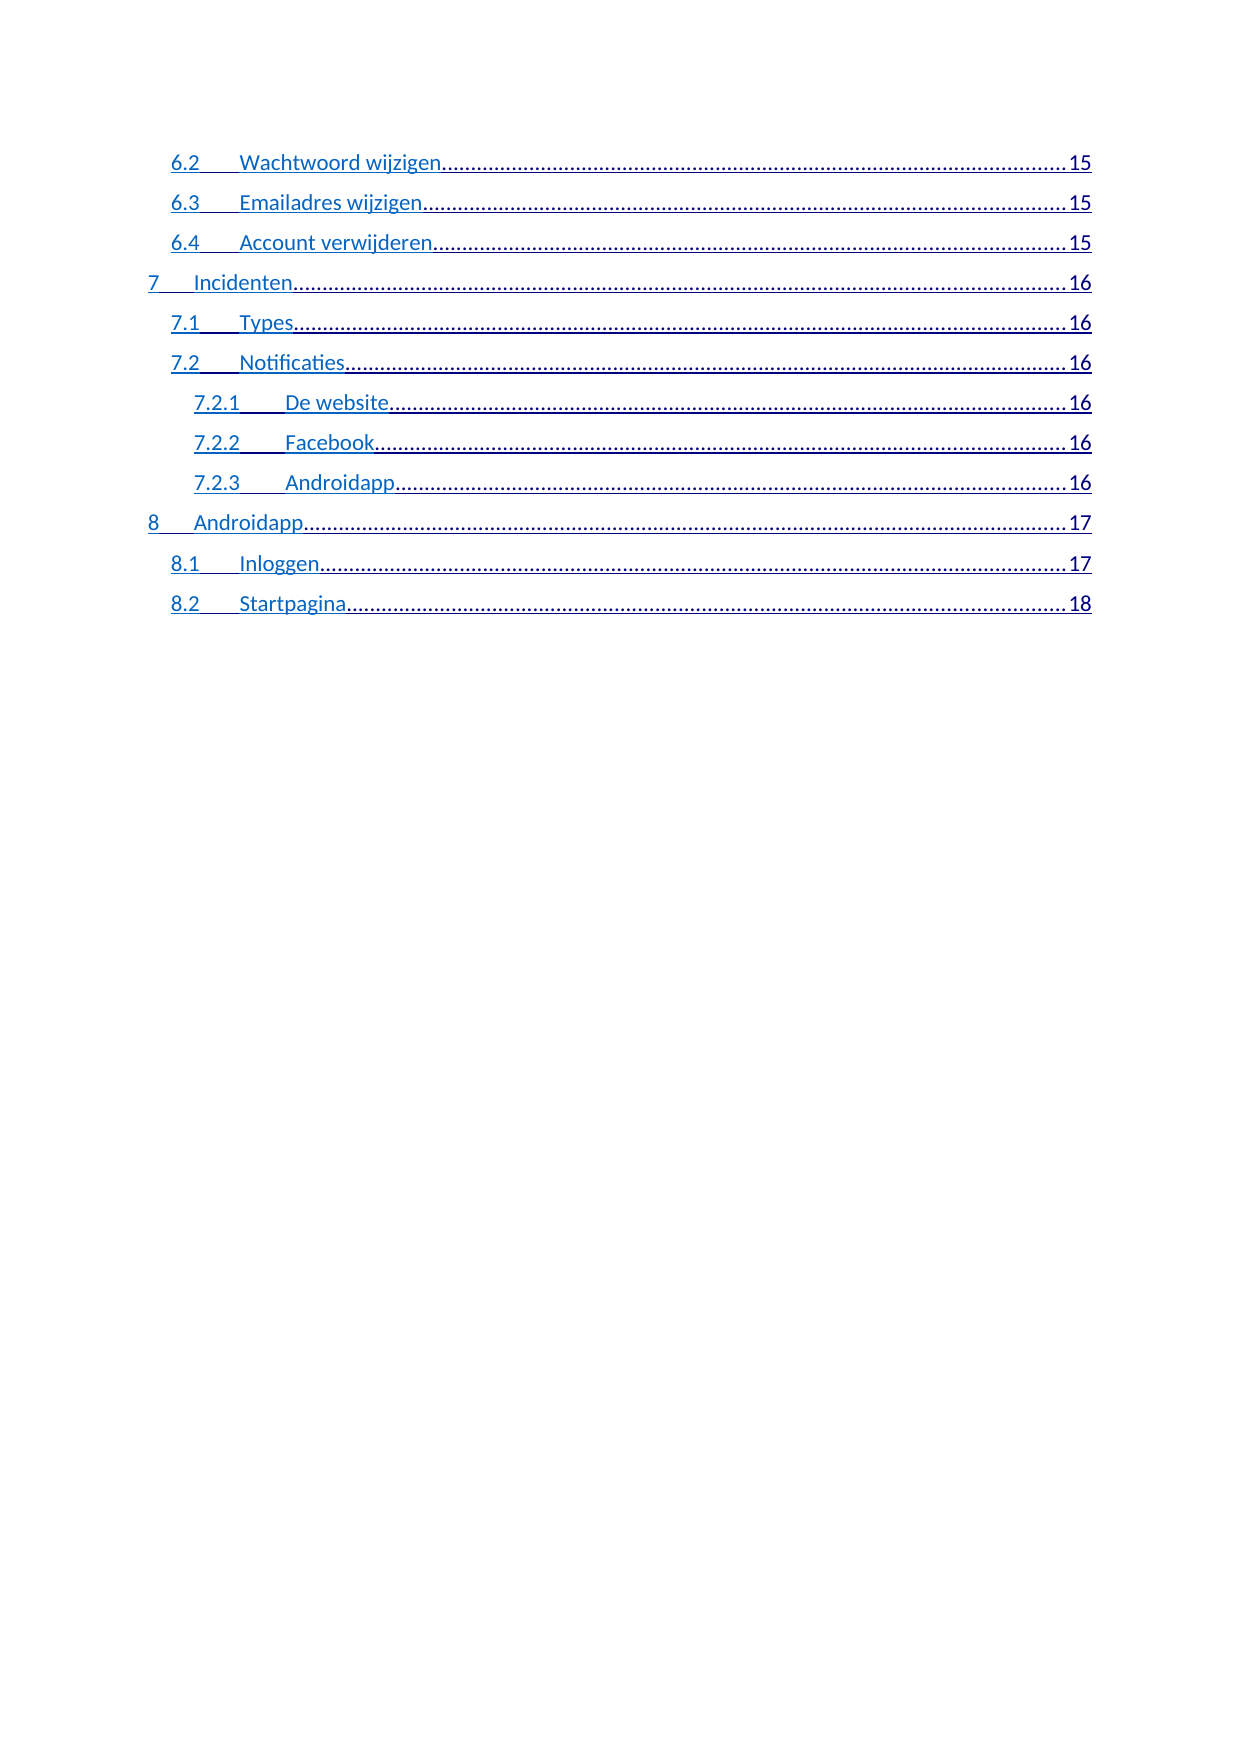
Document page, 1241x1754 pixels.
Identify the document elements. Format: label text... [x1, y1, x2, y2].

text 6.3 Emailadres wijzigen 15 [171, 188, 1093, 216]
text 7.2.3 Androidapp 16 [193, 468, 1093, 496]
text 7.2.1 De website 16 [193, 388, 1093, 416]
text 6.4 Account verwijderen 15 [171, 228, 1093, 256]
text 8.1 Inloggen 17 [171, 549, 1093, 577]
text 7.2.2 Facebook 16 [193, 428, 1093, 456]
text 7 Incidenten 16 [148, 268, 1093, 296]
text 7.2 Notificaties 16 [171, 348, 1093, 376]
text 7.1 Types 16 [171, 308, 1093, 336]
text 8 Androidapp 17 [148, 508, 1093, 537]
text 8.2 Startpagina 18 [171, 589, 1093, 617]
text 6.2 Wachtwoord wijzigen 15 [171, 148, 1093, 176]
